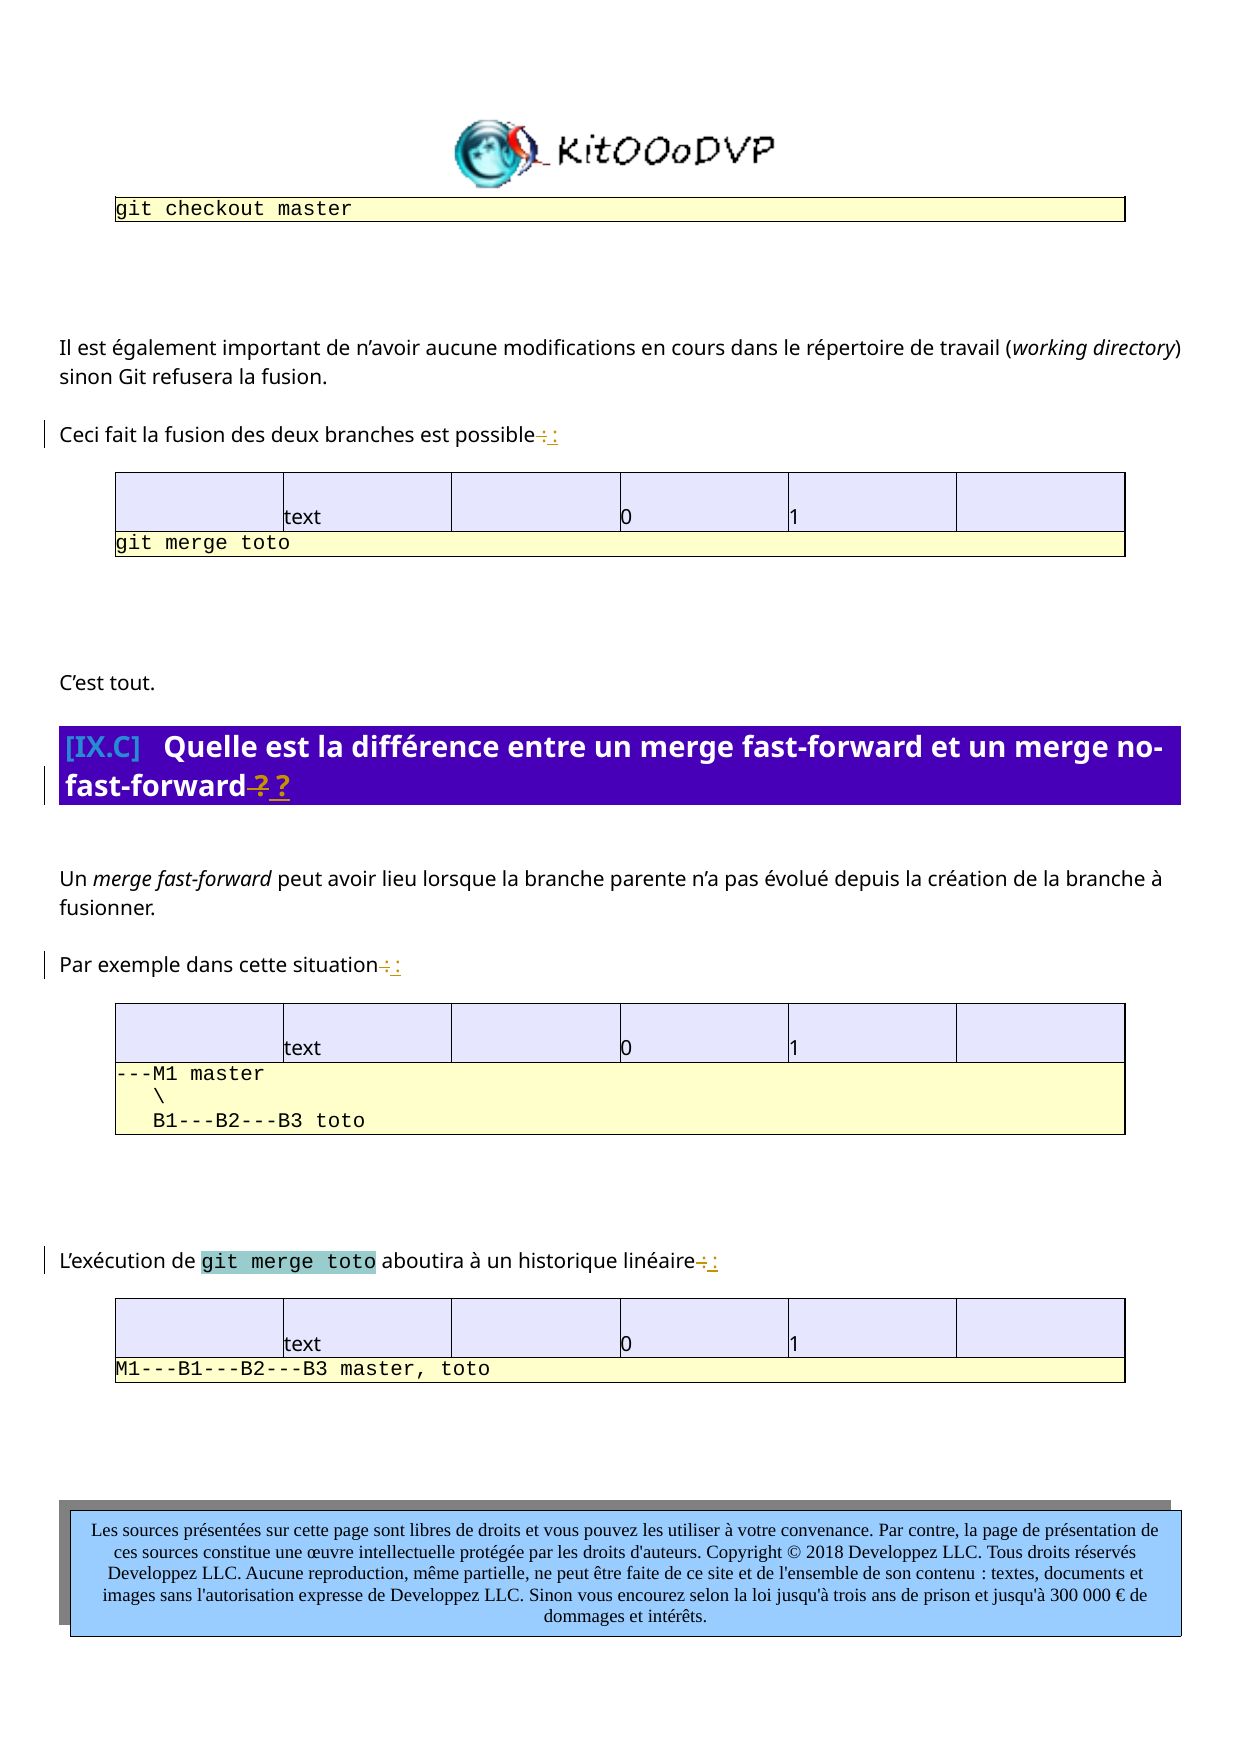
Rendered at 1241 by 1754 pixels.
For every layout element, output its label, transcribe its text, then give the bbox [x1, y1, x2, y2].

table_header text [284, 473, 451, 531]
table_header 0 [621, 1299, 788, 1357]
picture [453, 118, 781, 191]
text L’exécution de git merge toto aboutira à un historique linéaire : [59, 1246, 1181, 1274]
text Un merge fast-forward peut avoir lieu lorsque la branche parente n’a pas évolué depuis la création de la branche à fusionner. [59, 864, 1181, 921]
subtitle Quelle est la différence entre un merge fast-forward et un merge no-fast-forward ? [59, 726, 1181, 805]
text C’est tout. [59, 668, 1181, 696]
table_header 0 [621, 1004, 788, 1062]
table_header 1 [789, 1299, 956, 1357]
table_header [452, 1299, 620, 1357]
text Il est également important de n’avoir aucune modifications en cours dans le répertoire de travail (working directory) sinon Git refusera la fusion. [59, 333, 1181, 390]
table_header [957, 1299, 1124, 1357]
table_header 1 [789, 473, 956, 531]
table_header text [284, 1299, 451, 1357]
table_header [957, 473, 1124, 531]
text Par exemple dans cette situation : [59, 951, 1181, 979]
table_header text [284, 1004, 451, 1062]
table_header [116, 473, 283, 531]
table_header 1 [789, 1004, 956, 1062]
table_header [116, 1004, 283, 1062]
table_header [116, 1299, 283, 1357]
table_header [452, 473, 620, 531]
table_header 0 [621, 473, 788, 531]
text Ceci fait la fusion des deux branches est possible : [59, 420, 1181, 448]
table_header [957, 1004, 1124, 1062]
table_header [452, 1004, 620, 1062]
